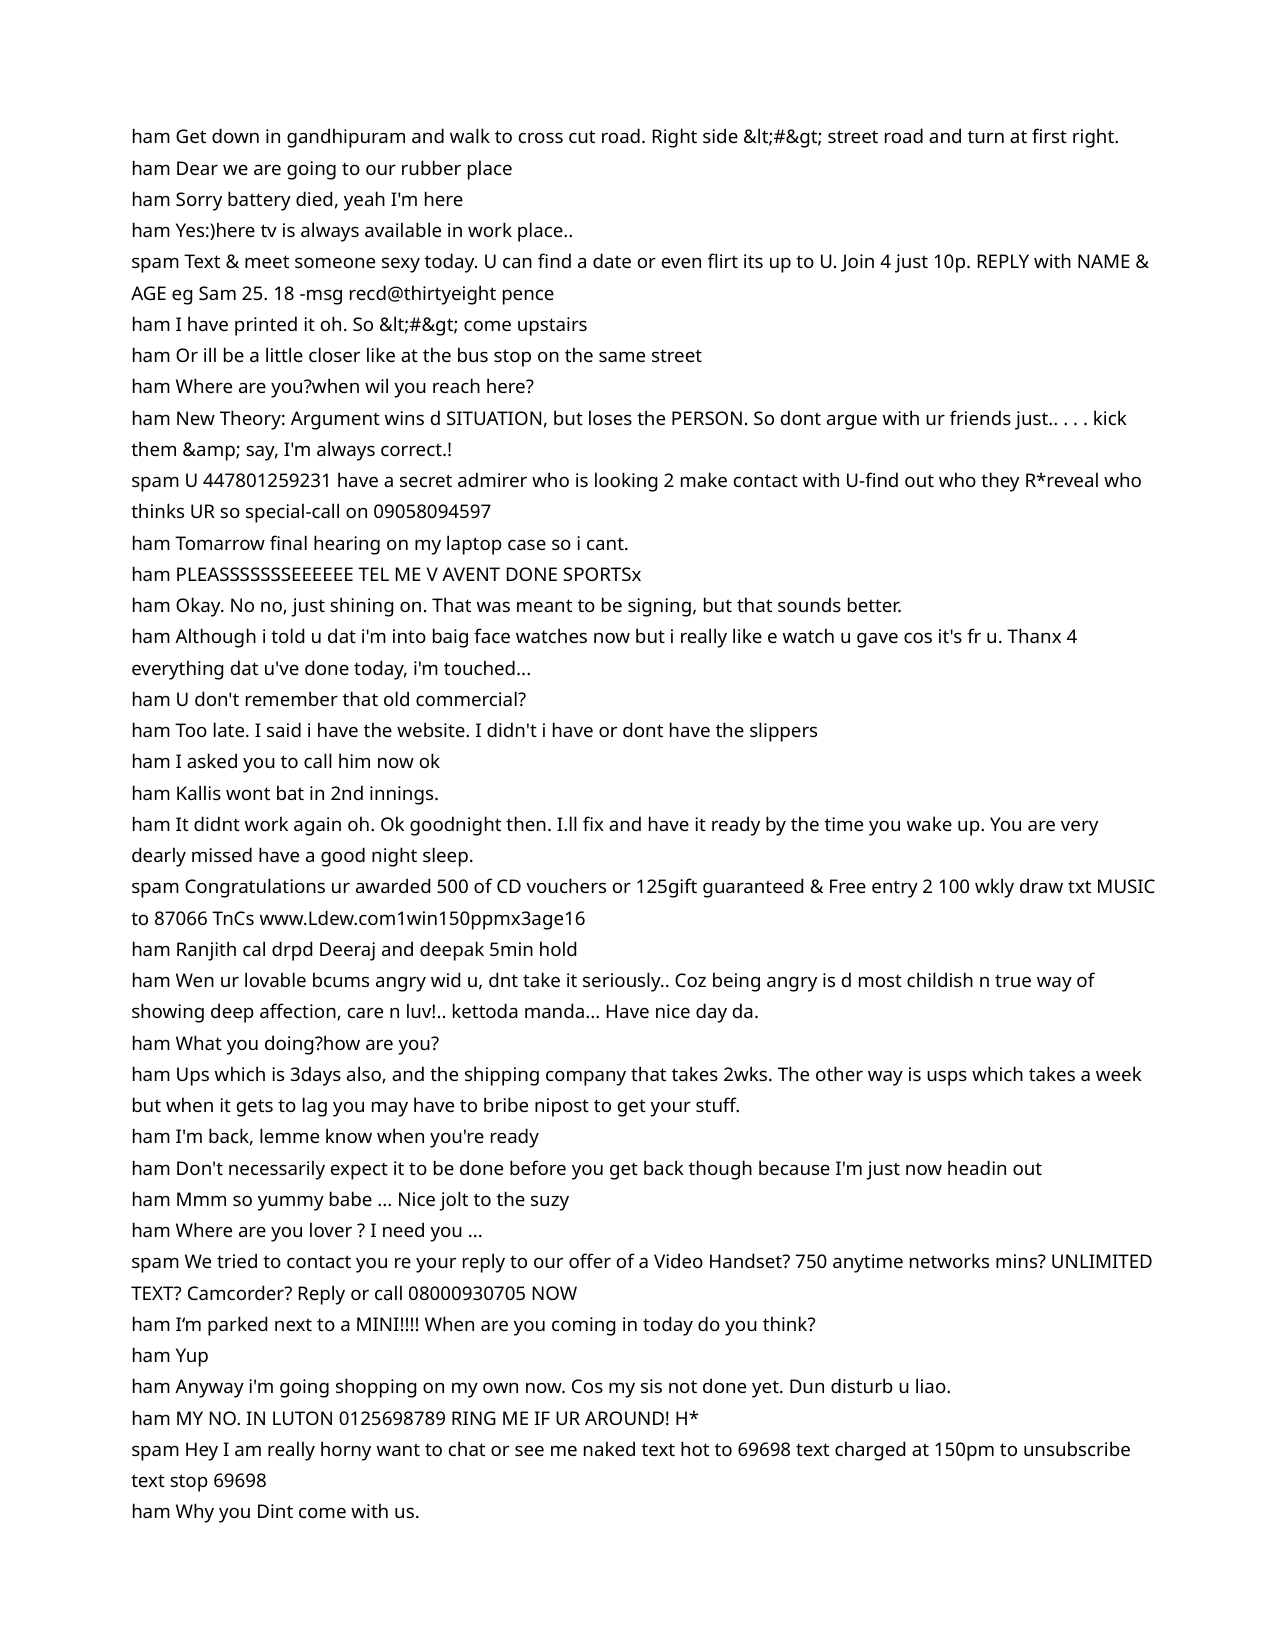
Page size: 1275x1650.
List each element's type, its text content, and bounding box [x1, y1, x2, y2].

table_cell ham Yes:)here tv is always available in work place.. [131, 212, 1157, 243]
table_cell ham I'm back, lemme know when you're ready [131, 1118, 1157, 1149]
table_cell ham Dear we are going to our rubber place [131, 149, 1157, 181]
table_cell [118, 212, 131, 243]
table_cell ham I have printed it oh. So &lt;#&gt; come upstairs [131, 306, 1157, 337]
table_cell ham Why you Dint come with us. [131, 1493, 1157, 1524]
table_cell [118, 1212, 131, 1243]
table_cell [118, 556, 131, 587]
table_cell ham What you doing?how are you? [131, 1024, 1157, 1056]
table_cell spam We tried to contact you re your reply to our offer of a Video Handset? 750 anytime networks mins? UNLIMITED TEXT? Camcorder? Reply or call 08000930705 NOW [131, 1243, 1157, 1306]
table_cell [118, 181, 131, 212]
table_cell [118, 149, 131, 181]
table_cell ham Where are you lover ? I need you ... [131, 1212, 1157, 1243]
table_cell [118, 868, 131, 931]
table_cell [118, 337, 131, 368]
table_cell ham Although i told u dat i'm into baig face watches now but i really like e watch u gave cos it's fr u. Thanx 4 everything dat u've done today, i'm touched... [131, 618, 1157, 681]
table_cell [118, 743, 131, 774]
table_cell [118, 1056, 131, 1118]
table_cell ham Yup [131, 1337, 1157, 1368]
table_cell ham Tomarrow final hearing on my laptop case so i cant. [131, 524, 1157, 556]
table_cell ham I‘m parked next to a MINI!!!! When are you coming in today do you think? [131, 1306, 1157, 1337]
table_cell [118, 1306, 131, 1337]
table_cell ham I asked you to call him now ok [131, 743, 1157, 774]
table_cell [118, 462, 131, 524]
table_cell [118, 587, 131, 618]
table_cell [118, 1337, 131, 1368]
table_cell spam Text & meet someone sexy today. U can find a date or even flirt its up to U. Join 4 just 10p. REPLY with NAME & AGE eg Sam 25. 18 -msg recd@thirtyeight pence [131, 243, 1157, 306]
table_cell ham U don't remember that old commercial? [131, 681, 1157, 712]
table_cell ham Ups which is 3days also, and the shipping company that takes 2wks. The other way is usps which takes a week but when it gets to lag you may have to bribe nipost to get your stuff. [131, 1056, 1157, 1118]
table_cell ham Okay. No no, just shining on. That was meant to be signing, but that sounds better. [131, 587, 1157, 618]
table_cell [118, 1493, 131, 1524]
table_cell [118, 1399, 131, 1431]
table_cell ham Anyway i'm going shopping on my own now. Cos my sis not done yet. Dun disturb u liao. [131, 1368, 1157, 1399]
table_cell spam U 447801259231 have a secret admirer who is looking 2 make contact with U-find out who they R*reveal who thinks UR so special-call on 09058094597 [131, 462, 1157, 524]
table_cell [118, 399, 131, 462]
table_cell [118, 368, 131, 399]
table_cell [118, 1431, 131, 1493]
table_cell [118, 618, 131, 681]
table_cell [118, 306, 131, 337]
table_cell ham Sorry battery died, yeah I'm here [131, 181, 1157, 212]
table_cell [118, 1181, 131, 1212]
table_cell [118, 1149, 131, 1181]
table_cell [118, 774, 131, 806]
table_cell [118, 243, 131, 306]
table_cell [118, 1118, 131, 1149]
table_cell ham Kallis wont bat in 2nd innings. [131, 774, 1157, 806]
table_cell [118, 524, 131, 556]
table_cell ham It didnt work again oh. Ok goodnight then. I.ll fix and have it ready by the time you wake up. You are very dearly missed have a good night sleep. [131, 806, 1157, 868]
table_cell spam Congratulations ur awarded 500 of CD vouchers or 125gift guaranteed & Free entry 2 100 wkly draw txt MUSIC to 87066 TnCs www.Ldew.com1win150ppmx3age16 [131, 868, 1157, 931]
table_cell ham Don't necessarily expect it to be done before you get back though because I'm just now headin out [131, 1149, 1157, 1181]
table_cell [118, 712, 131, 743]
table_cell [118, 118, 131, 149]
table_cell ham Or ill be a little closer like at the bus stop on the same street [131, 337, 1157, 368]
table_cell [118, 931, 131, 962]
table_cell ham MY NO. IN LUTON 0125698789 RING ME IF UR AROUND! H* [131, 1399, 1157, 1431]
table_cell [118, 681, 131, 712]
table_cell ham Too late. I said i have the website. I didn't i have or dont have the slippers [131, 712, 1157, 743]
table_cell [118, 1368, 131, 1399]
table_cell [118, 962, 131, 1024]
table_cell [118, 1243, 131, 1306]
table_cell ham Wen ur lovable bcums angry wid u, dnt take it seriously.. Coz being angry is d most childish n true way of showing deep affection, care n luv!.. kettoda manda... Have nice day da. [131, 962, 1157, 1024]
table_cell ham New Theory: Argument wins d SITUATION, but loses the PERSON. So dont argue with ur friends just.. . . . kick them &amp; say, I'm always correct.! [131, 399, 1157, 462]
table_cell [118, 1024, 131, 1056]
table_cell ham Get down in gandhipuram and walk to cross cut road. Right side &lt;#&gt; street road and turn at first right. [131, 118, 1157, 149]
table_cell ham Mmm so yummy babe ... Nice jolt to the suzy [131, 1181, 1157, 1212]
table_cell ham Ranjith cal drpd Deeraj and deepak 5min hold [131, 931, 1157, 962]
table_cell spam Hey I am really horny want to chat or see me naked text hot to 69698 text charged at 150pm to unsubscribe text stop 69698 [131, 1431, 1157, 1493]
table_cell ham Where are you?when wil you reach here? [131, 368, 1157, 399]
table_cell [118, 806, 131, 868]
table_cell ham PLEASSSSSSSEEEEEE TEL ME V AVENT DONE SPORTSx [131, 556, 1157, 587]
